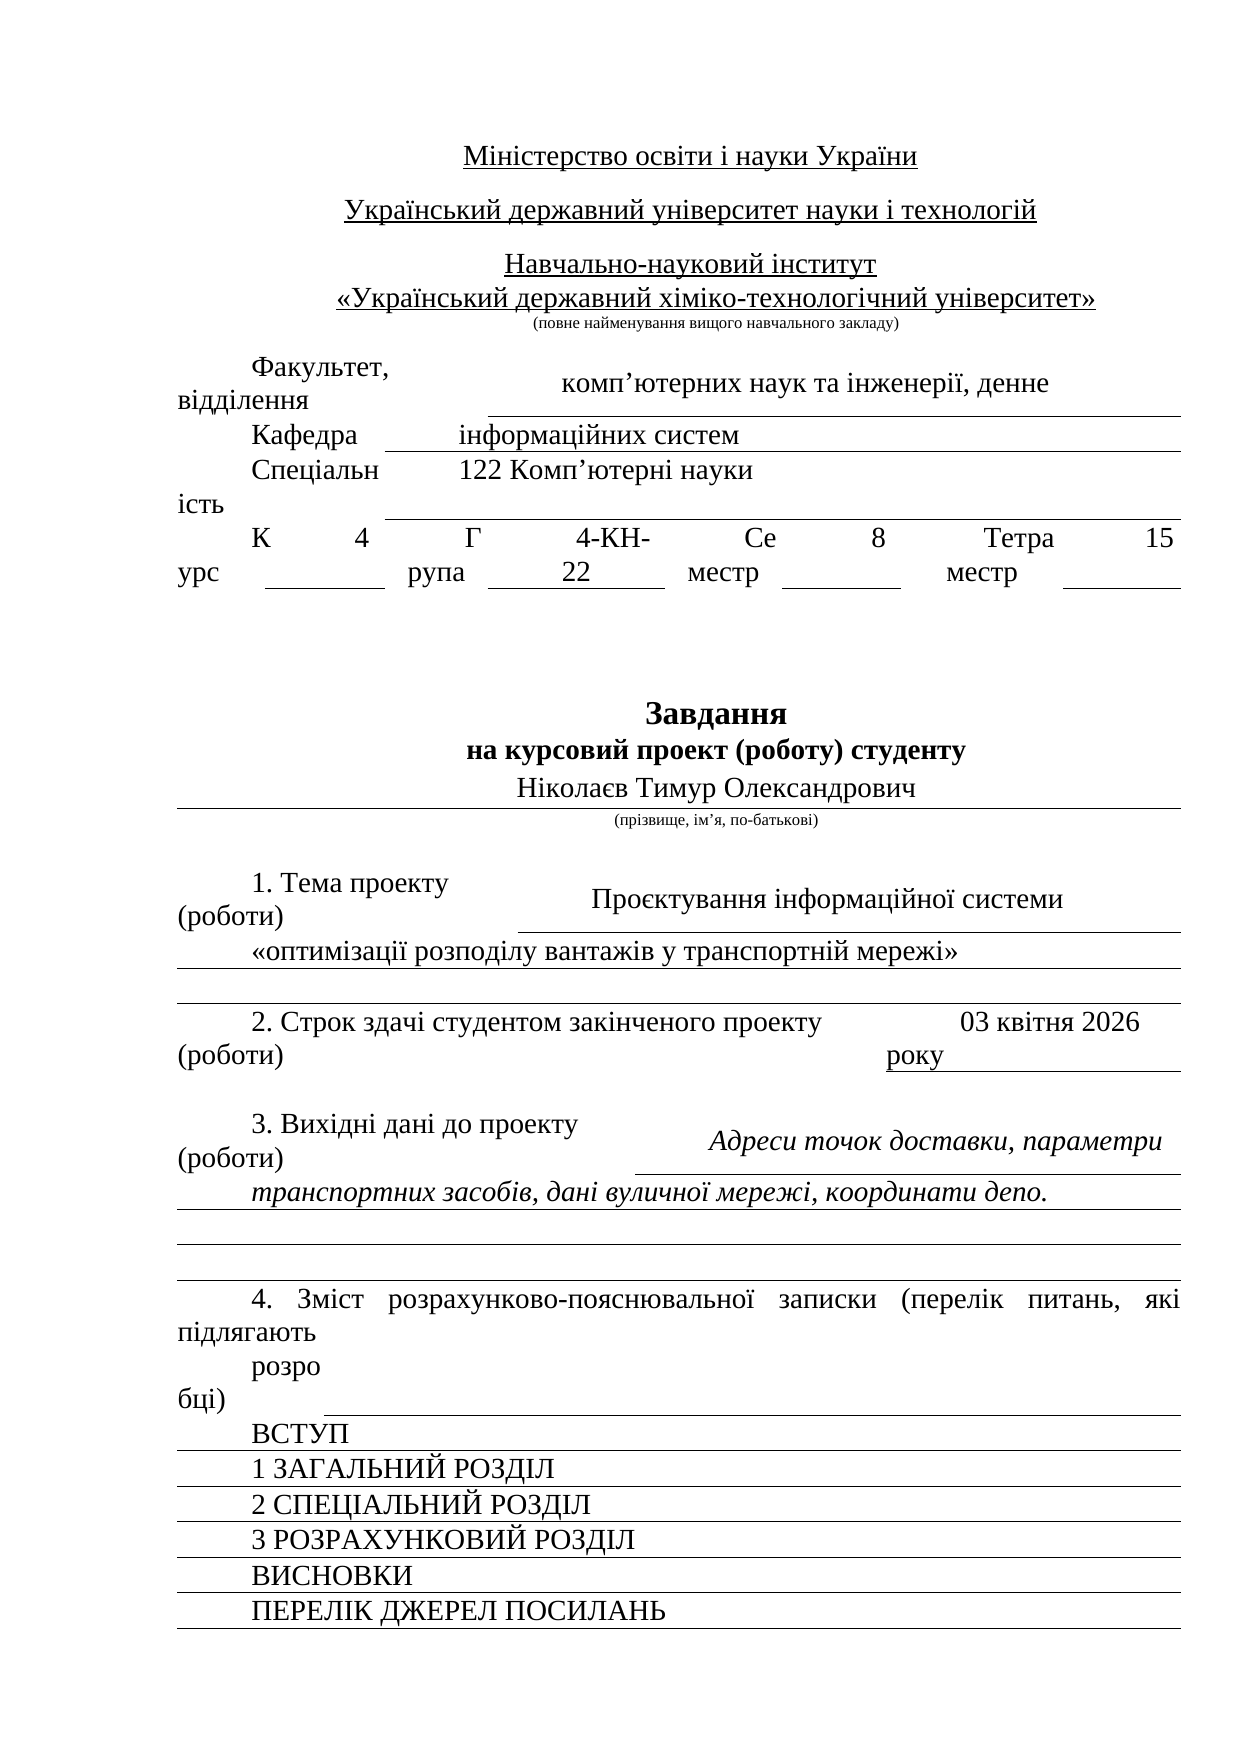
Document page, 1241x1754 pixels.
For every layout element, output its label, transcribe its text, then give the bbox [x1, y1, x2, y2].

table_cell 15 [1063, 520, 1181, 587]
table_cell Кафедра [177, 416, 384, 451]
table_cell 3. Вихідні дані до проекту (роботи) [177, 1106, 635, 1173]
table_cell інформаційних систем [385, 416, 1181, 451]
table_cell Проєктування інформаційної системи [518, 865, 1181, 932]
table_cell 3 РОЗРАХУНКОВИЙ РОЗДІЛ [177, 1522, 1181, 1557]
table_cell [177, 588, 1181, 623]
table_cell 03 квітня 2026 року [886, 1004, 1181, 1071]
table_cell [1130, 226, 1181, 280]
table_cell Група [385, 520, 488, 587]
table_cell [518, 831, 1181, 865]
table_cell 1. Тема проекту (роботи) [177, 865, 517, 932]
table_cell «оптимізації розподілу вантажів у транспортній мережі» [177, 932, 1181, 967]
table_cell [177, 1071, 886, 1106]
table_cell ВИСНОВКИ [177, 1558, 1181, 1592]
table_cell 4-КН-22 [488, 520, 664, 587]
table_cell Ніколаєв Тимур Олександрович [177, 766, 1181, 808]
table_cell розробці) [177, 1348, 324, 1415]
table_cell [324, 1348, 1181, 1415]
table_cell [177, 1245, 1181, 1280]
table_cell транспортних засобів, дані вуличної мережі, координати депо. [177, 1174, 1181, 1209]
table_cell Курс [177, 519, 265, 587]
table_cell Факультет, відділення [177, 349, 488, 416]
table_cell (повне найменування вищого навчального закладу) [177, 313, 1181, 349]
table_cell «Український державний хіміко-технологічний університет» [177, 280, 1181, 313]
table_cell 122 Комп’ютерні науки [385, 452, 1181, 519]
table_cell 8 [782, 520, 901, 587]
table_cell [177, 658, 1181, 694]
table_cell [177, 623, 1181, 658]
table_cell [1130, 172, 1181, 226]
table_cell ВСТУП [177, 1415, 1181, 1450]
table_header Міністерство освіти і науки України [177, 118, 1129, 172]
table_cell 1 ЗАГАЛЬНИЙ РОЗДІЛ [177, 1451, 1181, 1486]
table_cell Семестр [665, 520, 782, 587]
table_cell [177, 831, 517, 865]
table_cell 4. Зміст розрахунково-пояснювальної записки (перелік питань, які підлягають [177, 1281, 1181, 1348]
table_cell (прізвище, ім’я, по-батькові) [177, 809, 1181, 831]
table_cell 2. Строк здачі студентом закінченого проекту (роботи) [177, 1004, 886, 1071]
table_cell [886, 1072, 1181, 1106]
table_cell Тетраместр [901, 520, 1063, 587]
table_cell Спеціальність [177, 451, 384, 519]
table_cell [177, 1210, 1181, 1244]
table_cell Український державний університет науки і технологій [177, 172, 1129, 226]
table_cell комп’ютерних наук та інженерії, денне [488, 349, 1181, 416]
table_cell Завдання [177, 694, 1181, 732]
table_cell 2 СПЕЦІАЛЬНИЙ РОЗДІЛ [177, 1487, 1181, 1521]
table_cell ПЕРЕЛІК ДЖЕРЕЛ ПОСИЛАНЬ [177, 1593, 1181, 1627]
table_header [1130, 118, 1181, 172]
table_cell на курсовий проект (роботу) студенту [177, 732, 1181, 766]
table_cell 4 [265, 519, 384, 587]
table_cell Навчально-науковий інститут [177, 226, 1129, 280]
table_cell Адреси точок доставки, параметри [635, 1106, 1181, 1173]
table_cell [177, 969, 1181, 1003]
